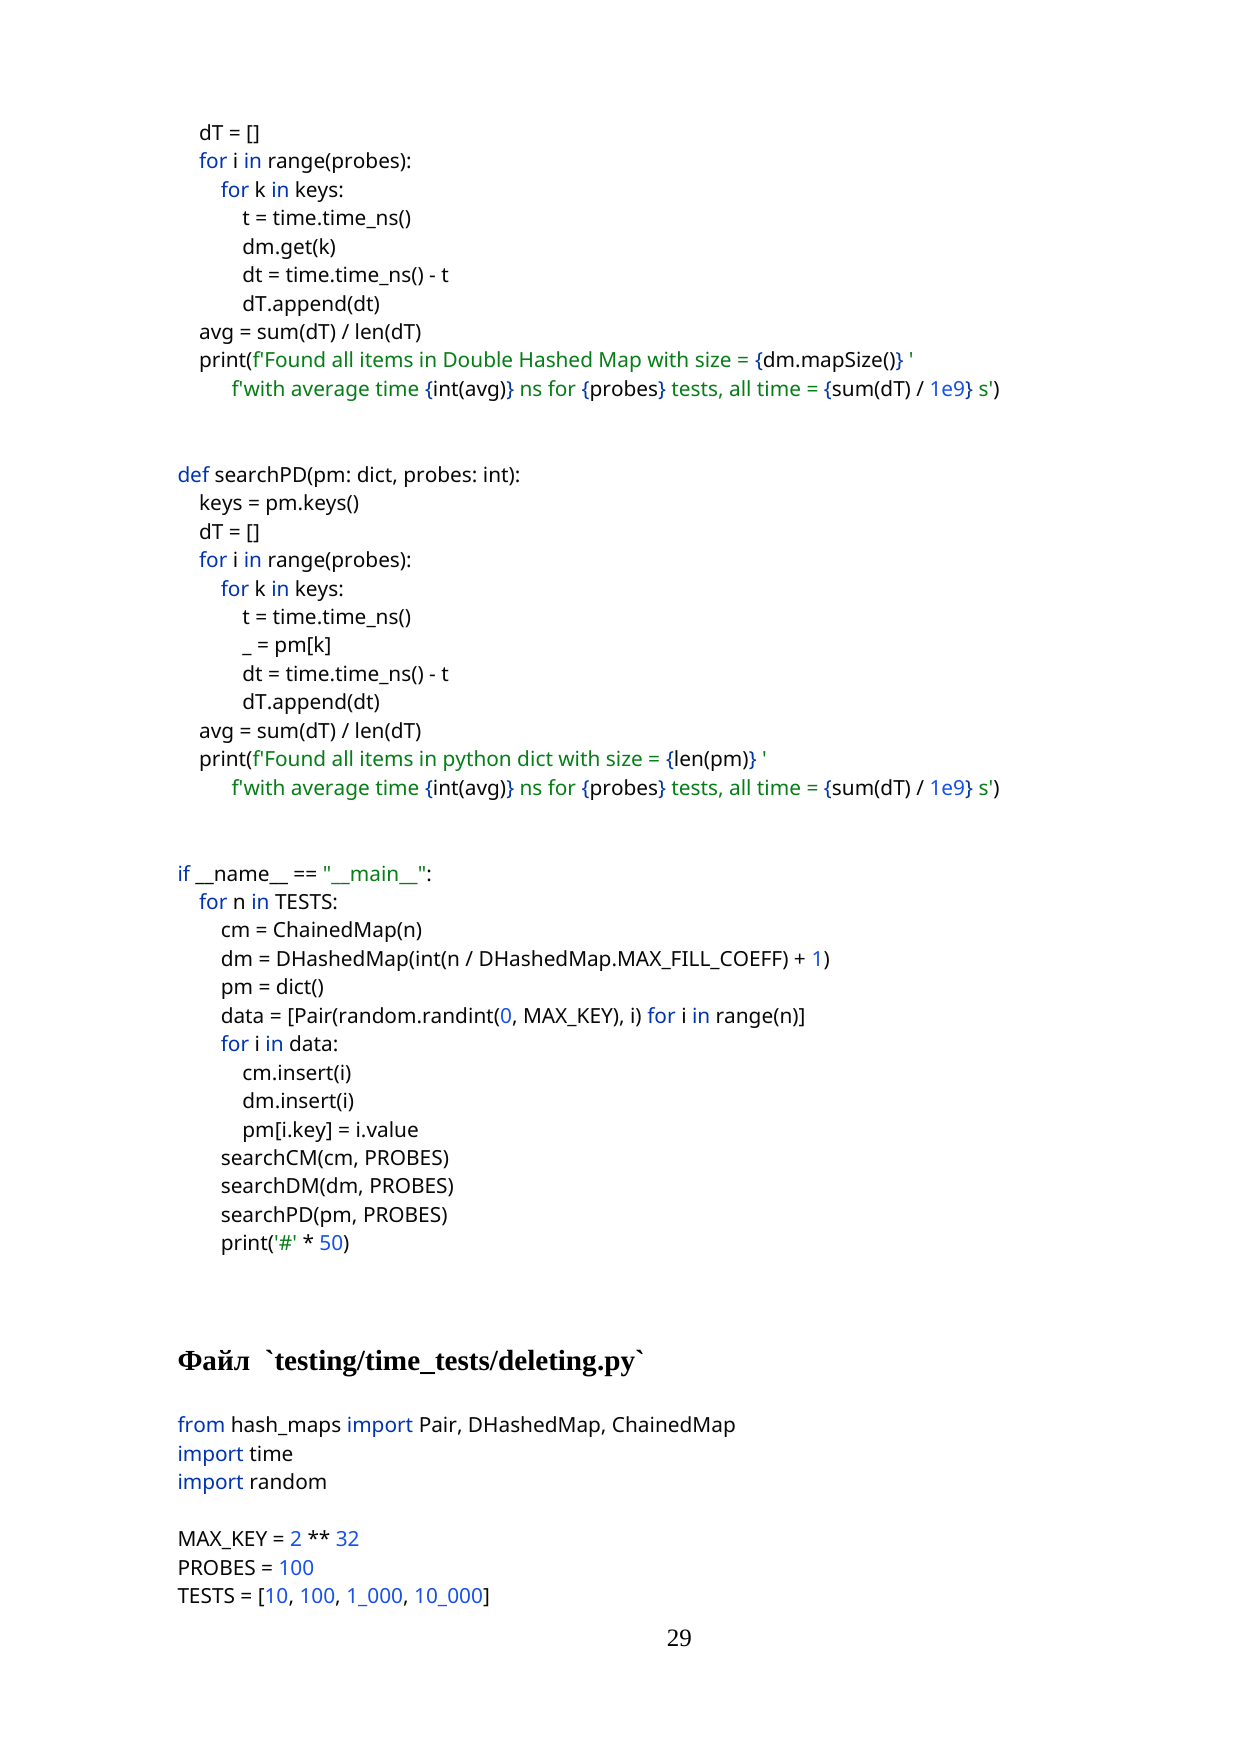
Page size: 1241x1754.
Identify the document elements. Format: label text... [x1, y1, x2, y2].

subtitle Файл `testing/time_tests/deleting.py` [177, 1343, 1181, 1377]
text from hash_maps import Pair, DHashedMap, ChainedMap import time import random MAX_KEY = 2 ** 32 PROBES = 100 TESTS = [10, 100, 1_000, 10_000] [177, 1410, 1181, 1609]
text dT = [] for i in range(probes): for k in keys: t = time.time_ns() dm.get(k) dt = time.time_ns() - t dT.append(dt) avg = sum(dT) / len(dT) print(f'Found all items in Double Hashed Map with size = {dm.mapSize()} ' f'with average time {int(avg)} ns for {probes} tests, all time = {sum(dT) / 1e9} s') def searchPD(pm: dict, probes: int): keys = pm.keys() dT = [] for i in range(probes): for k in keys: t = time.time_ns() _ = pm[k] dt = time.time_ns() - t dT.append(dt) avg = sum(dT) / len(dT) print(f'Found all items in python dict with size = {len(pm)} ' f'with average time {int(avg)} ns for {probes} tests, all time = {sum(dT) / 1e9} s') if __name__ == "__main__": for n in TESTS: cm = ChainedMap(n) dm = DHashedMap(int(n / DHashedMap.MAX_FILL_COEFF) + 1) pm = dict() data = [Pair(random.randint(0, MAX_KEY), i) for i in range(n)] for i in data: cm.insert(i) dm.insert(i) pm[i.key] = i.value searchCM(cm, PROBES) searchDM(dm, PROBES) searchPD(pm, PROBES) print('#' * 50) [177, 118, 1181, 1343]
